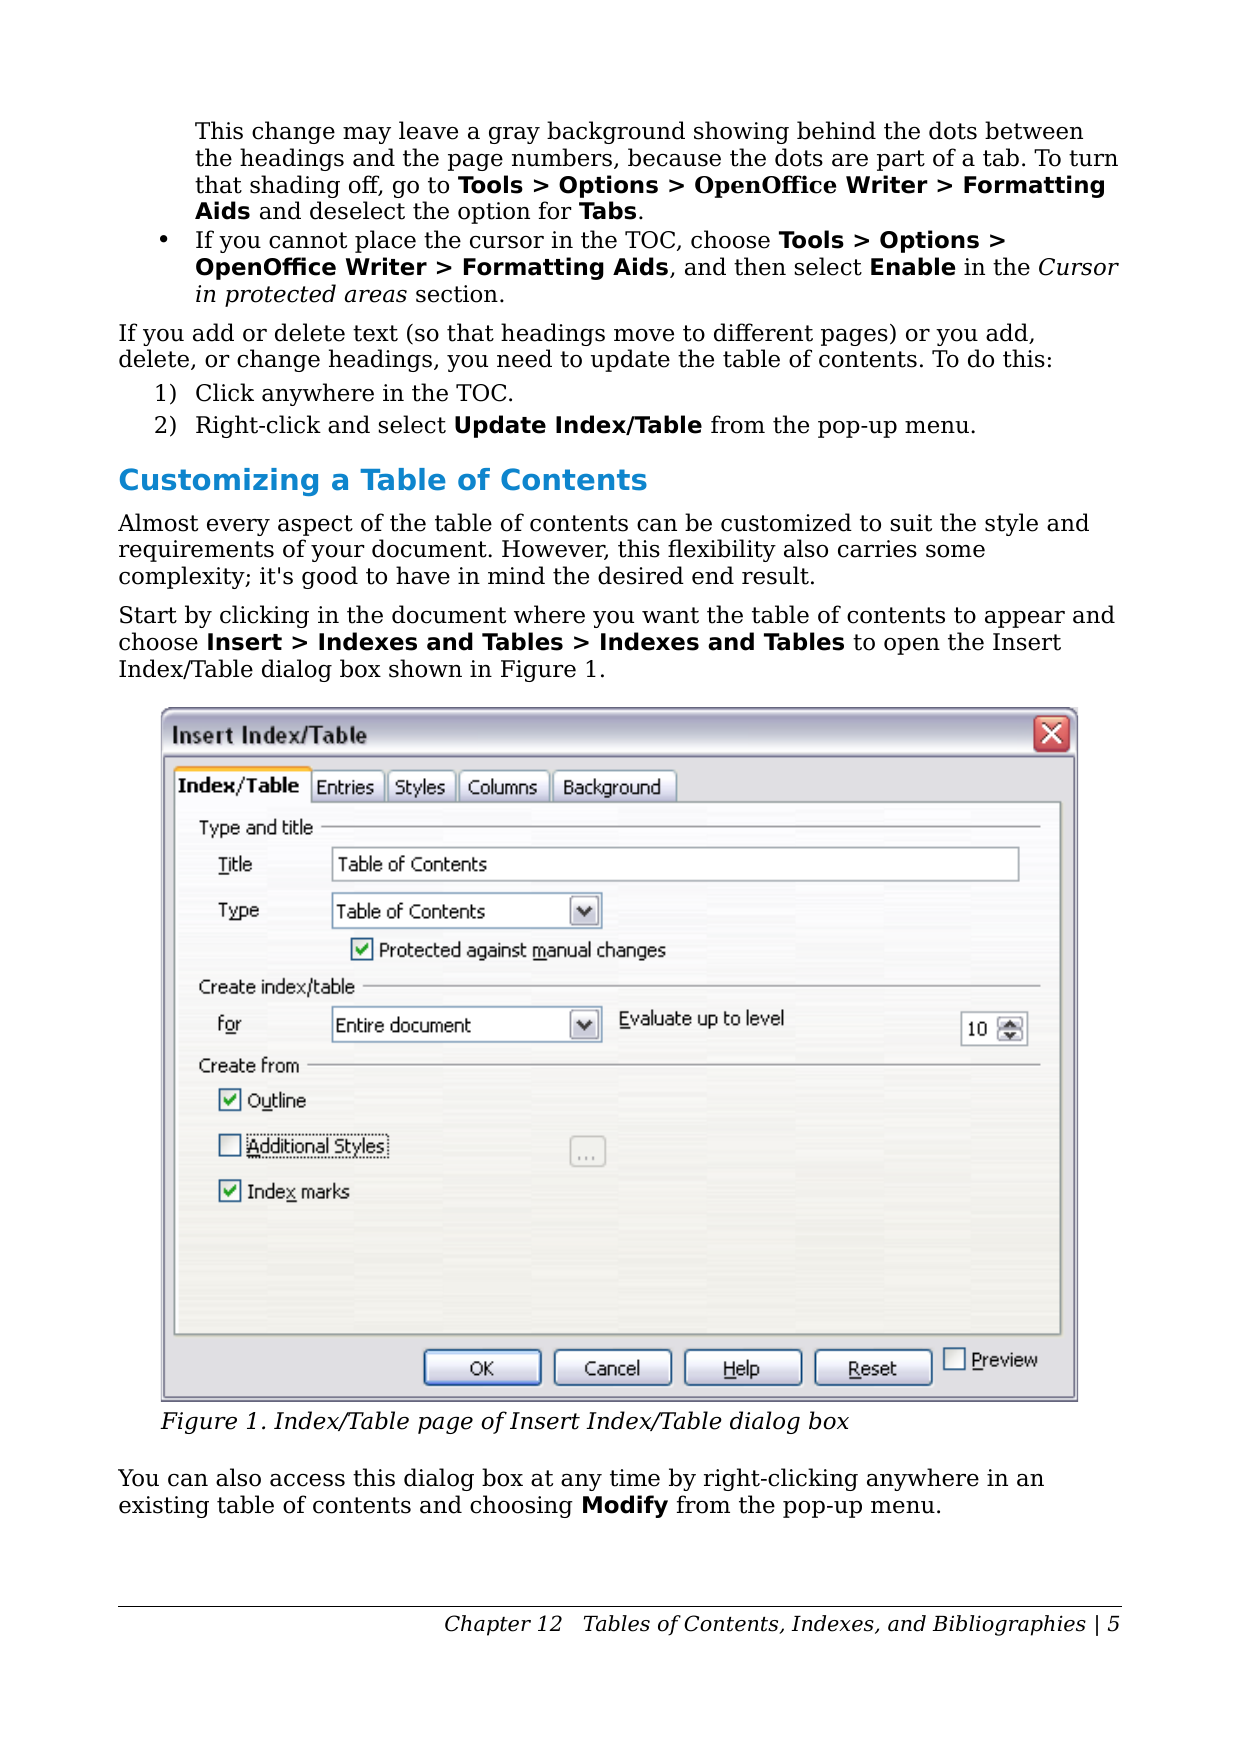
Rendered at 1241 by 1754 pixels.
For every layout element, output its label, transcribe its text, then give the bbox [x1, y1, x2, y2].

text You can also access this dialog box at any time by right-clicking anywhere in an existing table of contents and choosing Modify from the pop-up menu. [118, 1465, 1122, 1518]
list Click anywhere in the TOC. [177, 380, 1122, 406]
text Almost every aspect of the table of contents can be customized to suit the style and requirements of your document. However, this flexibility also carries some complexity; it's good to have in mind the desired end result. [118, 510, 1122, 590]
picture [160, 707, 1079, 1402]
text Figure 1. Index/Table page of Insert Index/Table dialog box [161, 1408, 1079, 1435]
list This change may leave a gray background showing behind the dots between the headings and the page numbers, because the dots are part of a tab. To turn that shading off, go to Tools > Options > OpenOffice Writer > Formatting Aids and deselect the option for Tabs. [195, 118, 1122, 225]
list If you add or delete text (so that headings move to different pages) or you add, delete, or change headings, you need to update the table of contents. To do this: [118, 320, 1122, 373]
list Right-click and select Update Index/Table from the pop-up menu. [177, 413, 1122, 439]
list If you cannot place the cursor in the TOC, choose Tools > Options > OpenOffice Writer > Formatting Aids, and then select Enable in the Cursor in protected areas section. [156, 225, 1122, 308]
text Start by clicking in the document where you want the table of contents to appear and choose Insert > Indexes and Tables > Indexes and Tables to open the Insert Index/Table dialog box shown in Figure 1. [118, 602, 1122, 682]
subtitle Customizing a Table of Contents [118, 464, 1122, 498]
